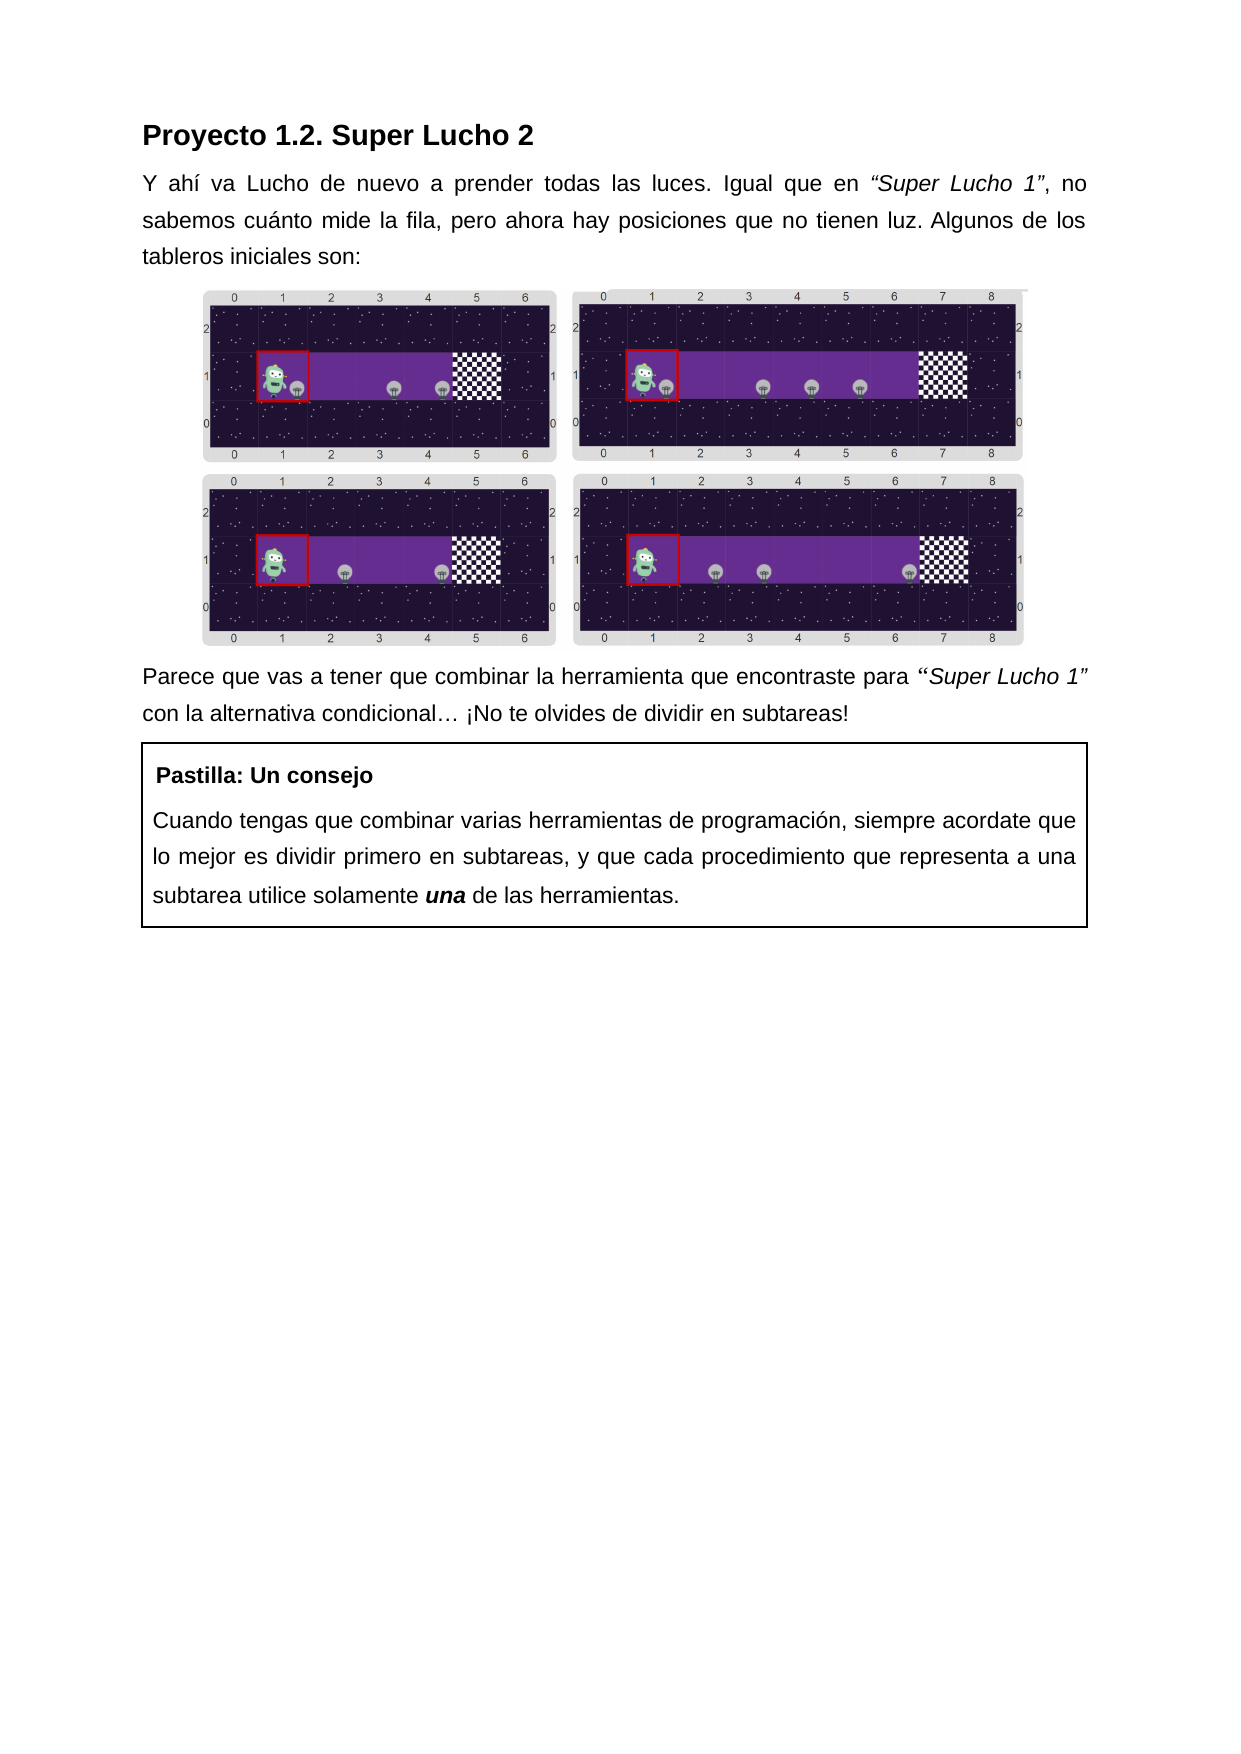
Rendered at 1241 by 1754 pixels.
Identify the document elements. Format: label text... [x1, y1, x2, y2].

table_header Pastilla: Un consejo Cuando tengas que combinar varias herramientas de programación, siempre acordate que lo mejor es dividir primero en subtareas, y que cada procedimiento que representa a una subtarea utilice solamente una de las herramientas. [143, 744, 1086, 926]
text Y ahí va Lucho de nuevo a prender todas las luces. Igual que en “Super Lucho 1”, no sabemos cuánto mide la fila, pero ahora hay posiciones que no tienen luz. Algunos de los tableros iniciales son: [142, 170, 1087, 269]
picture [201, 288, 1028, 651]
text Parece que vas a tener que combinar la herramienta que encontraste para “Super Lucho 1” con la alternativa condicional… ¡No te olvides de dividir en subtareas! [142, 291, 1087, 726]
text Proyecto 1.2. Super Lucho 2 [142, 118, 1087, 152]
